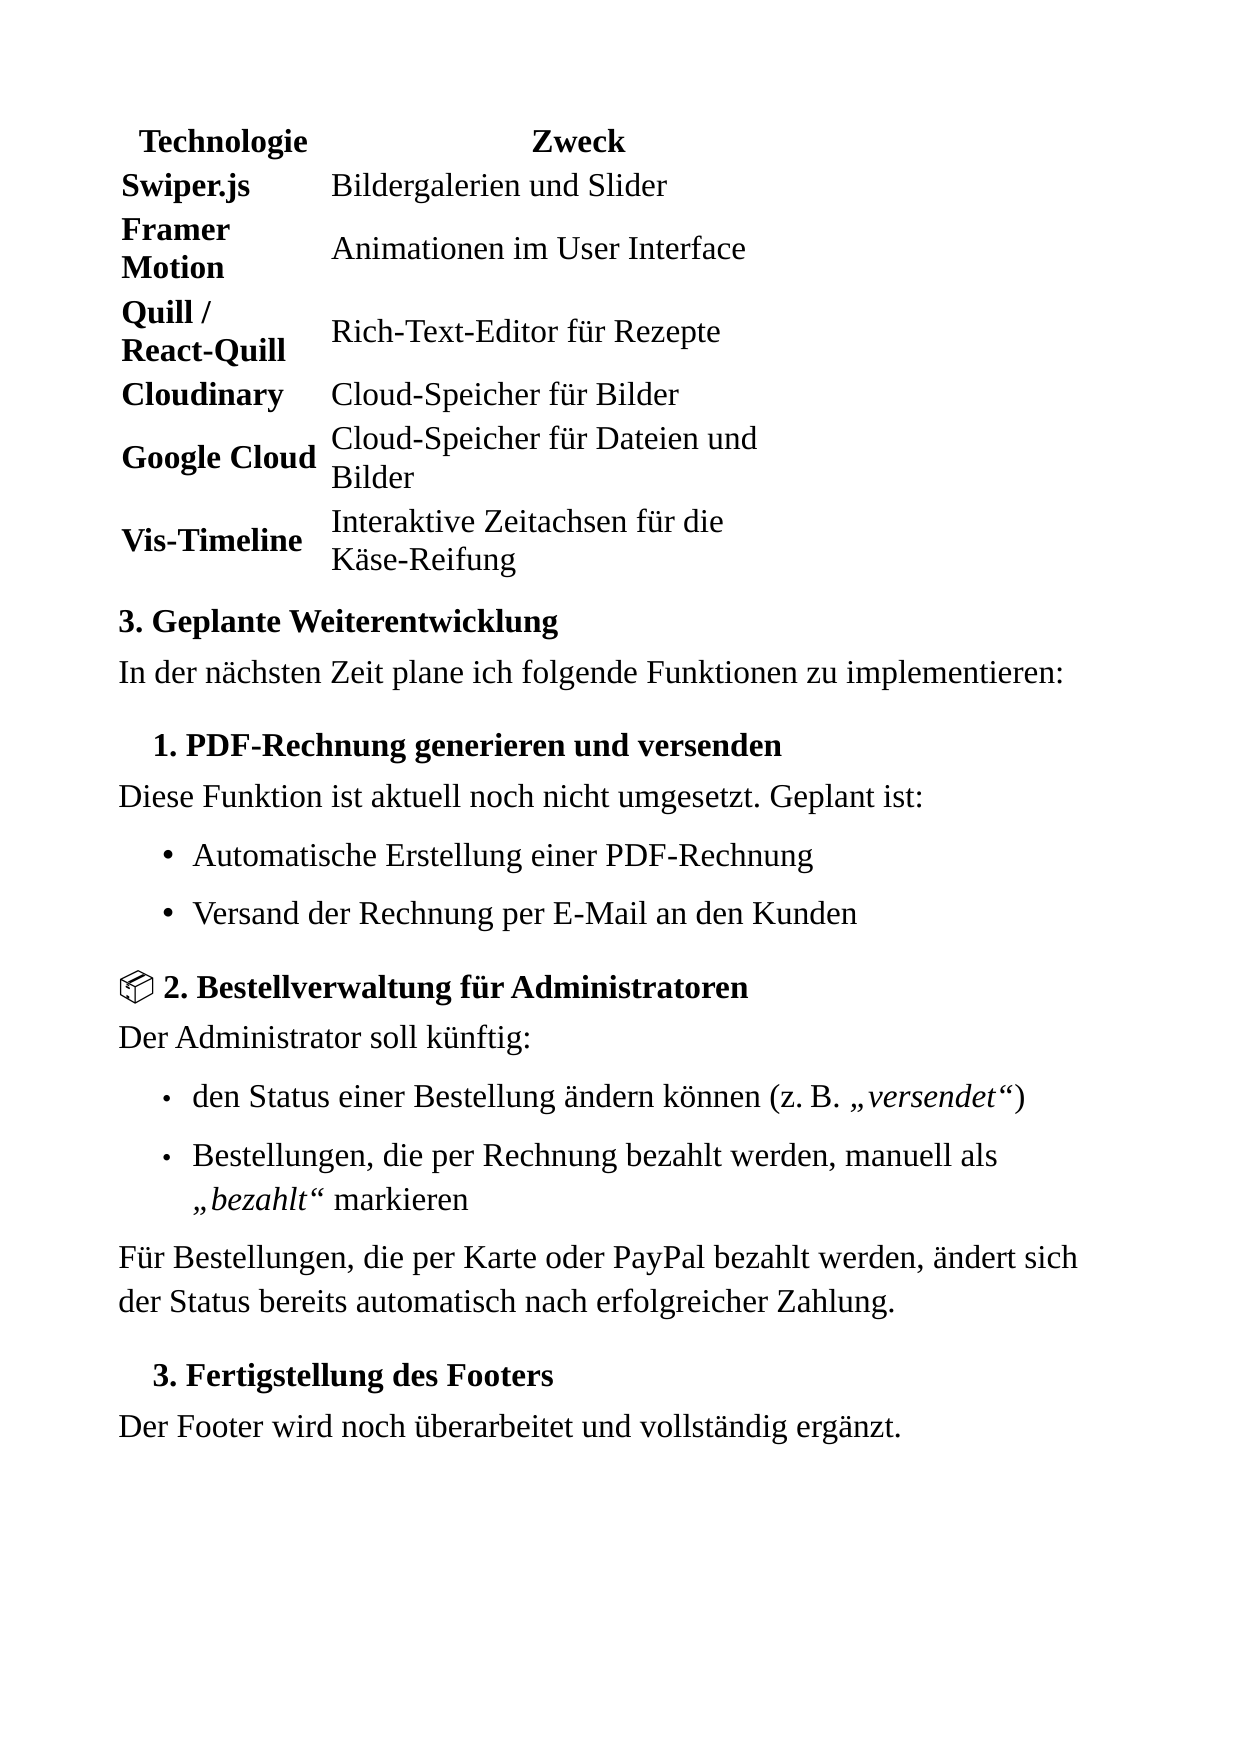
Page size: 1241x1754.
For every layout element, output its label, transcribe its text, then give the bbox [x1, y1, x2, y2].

text Für Bestellungen, die per Karte oder PayPal bezahlt werden, ändert sich der Status bereits automatisch nach erfolgreicher Zahlung. [118, 1238, 1122, 1320]
table_cell Google Cloud [118, 416, 328, 498]
list Automatische Erstellung einer PDF‑Rechnung [162, 835, 1122, 873]
subtitle 🧩 3. Fertigstellung des Footers [118, 1355, 1122, 1393]
table_cell Vis‑Timeline [118, 498, 328, 581]
list Versand der Rechnung per E‑Mail an den Kunden [162, 894, 1122, 932]
table_header Zweck [328, 118, 828, 162]
text In der nächsten Zeit plane ich folgende Funktionen zu implementieren: [118, 652, 1122, 691]
table_cell Quill / React‑Quill [118, 289, 328, 371]
table_cell Cloud‑Speicher für Bilder [328, 371, 828, 416]
list Bestellungen, die per Rechnung bezahlt werden, manuell als „bezahlt“ markieren [162, 1135, 1122, 1217]
table_cell Framer Motion [118, 206, 328, 289]
text Der Footer wird noch überarbeitet und vollständig ergänzt. [118, 1406, 1122, 1444]
list den Status einer Bestellung ändern können (z. B. „versendet“) [162, 1076, 1122, 1115]
table_cell Bildergalerien und Slider [328, 162, 828, 206]
text Diese Funktion ist aktuell noch nicht umgesetzt. Geplant ist: [118, 776, 1122, 815]
subtitle 3. Geplante Weiterentwicklung [118, 601, 1122, 640]
table_cell Swiper.js [118, 162, 328, 206]
table_cell Rich‑Text‑Editor für Rezepte [328, 289, 828, 371]
text Der Administrator soll künftig: [118, 1018, 1122, 1056]
table_cell Interaktive Zeitachsen für die Käse‑Reifung [328, 498, 828, 581]
subtitle 📦 2. Bestellverwaltung für Administratoren [118, 967, 1122, 1005]
table_cell Cloudinary [118, 371, 328, 416]
table_cell Cloud‑Speicher für Dateien und Bilder [328, 416, 828, 498]
table_cell Animationen im User Interface [328, 206, 828, 289]
table_header Technologie [118, 118, 328, 162]
subtitle 📄 1. PDF‑Rechnung generieren und versenden [118, 726, 1122, 764]
